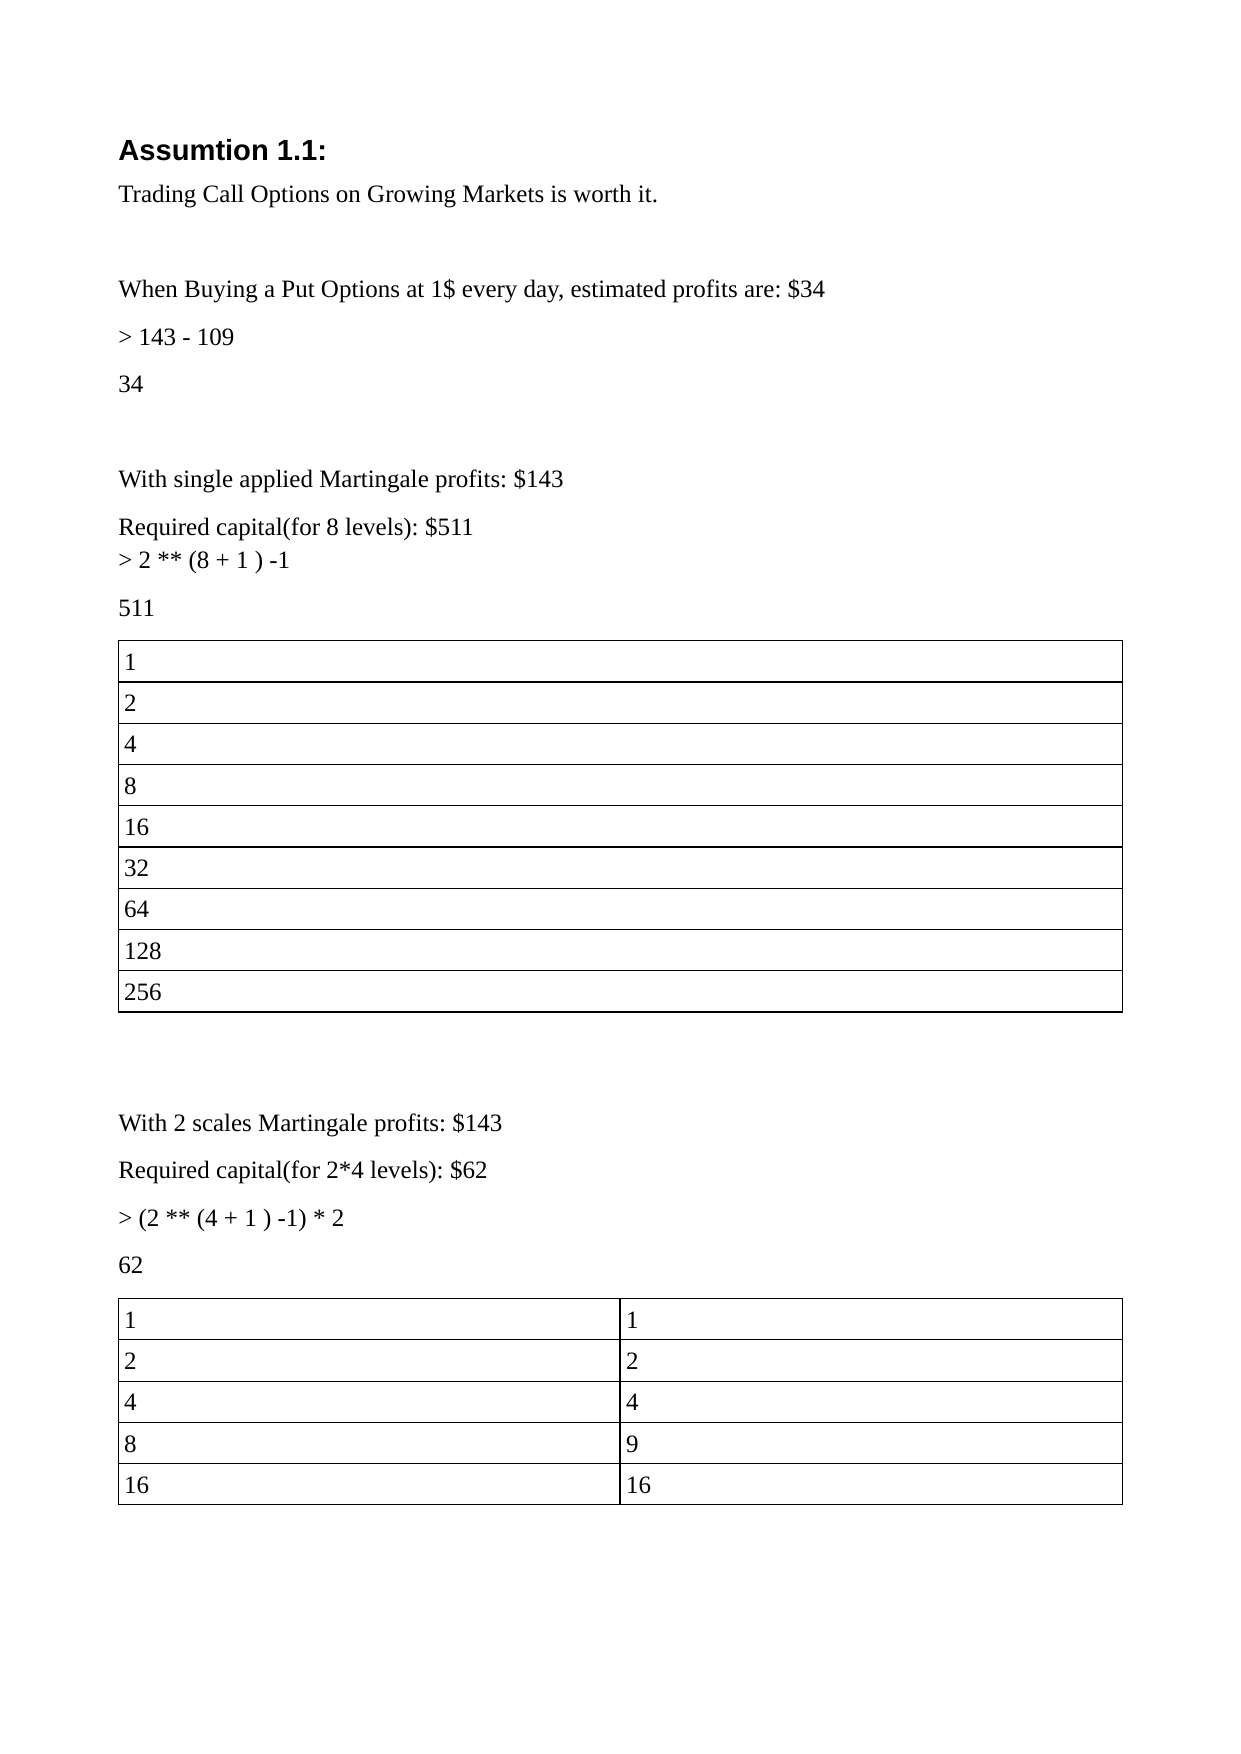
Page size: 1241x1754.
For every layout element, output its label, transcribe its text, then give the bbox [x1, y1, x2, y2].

table_header 1 [119, 641, 1122, 681]
table_header 1 [621, 1299, 1122, 1339]
table_cell 4 [119, 1382, 619, 1422]
table_cell 2 [119, 683, 1122, 723]
text 511 [118, 593, 1122, 621]
text With 2 scales Martingale profits: $143 [118, 1108, 1122, 1136]
table_header 1 [119, 1299, 619, 1339]
table_cell 9 [621, 1423, 1122, 1463]
table_cell 16 [119, 806, 1122, 846]
text Required capital(for 8 levels): $511 > 2 ** (8 + 1 ) -1 [118, 512, 1122, 574]
text Required capital(for 2*4 levels): $62 [118, 1155, 1122, 1184]
table_cell 16 [119, 1464, 619, 1504]
table_cell 2 [621, 1340, 1122, 1381]
table_cell 2 [119, 1340, 619, 1381]
table_cell 8 [119, 765, 1122, 805]
text With single applied Martingale profits: $143 [118, 464, 1122, 493]
text 62 [118, 1251, 1122, 1279]
table_cell 8 [119, 1423, 619, 1463]
table_cell 64 [119, 889, 1122, 929]
text Trading Call Options on Growing Markets is worth it. [118, 179, 1122, 207]
table_cell 4 [621, 1382, 1122, 1422]
table_cell 16 [621, 1464, 1122, 1504]
text > (2 ** (4 + 1 ) -1) * 2 [118, 1203, 1122, 1232]
text When Buying a Put Options at 1$ every day, estimated profits are: $34 [118, 274, 1122, 303]
table_cell 128 [119, 930, 1122, 970]
text > 143 - 109 [118, 322, 1122, 350]
table_cell 4 [119, 724, 1122, 764]
table_cell 256 [119, 971, 1122, 1011]
text 34 [118, 369, 1122, 398]
subtitle Assumtion 1.1: [118, 133, 1122, 166]
table_cell 32 [119, 848, 1122, 888]
